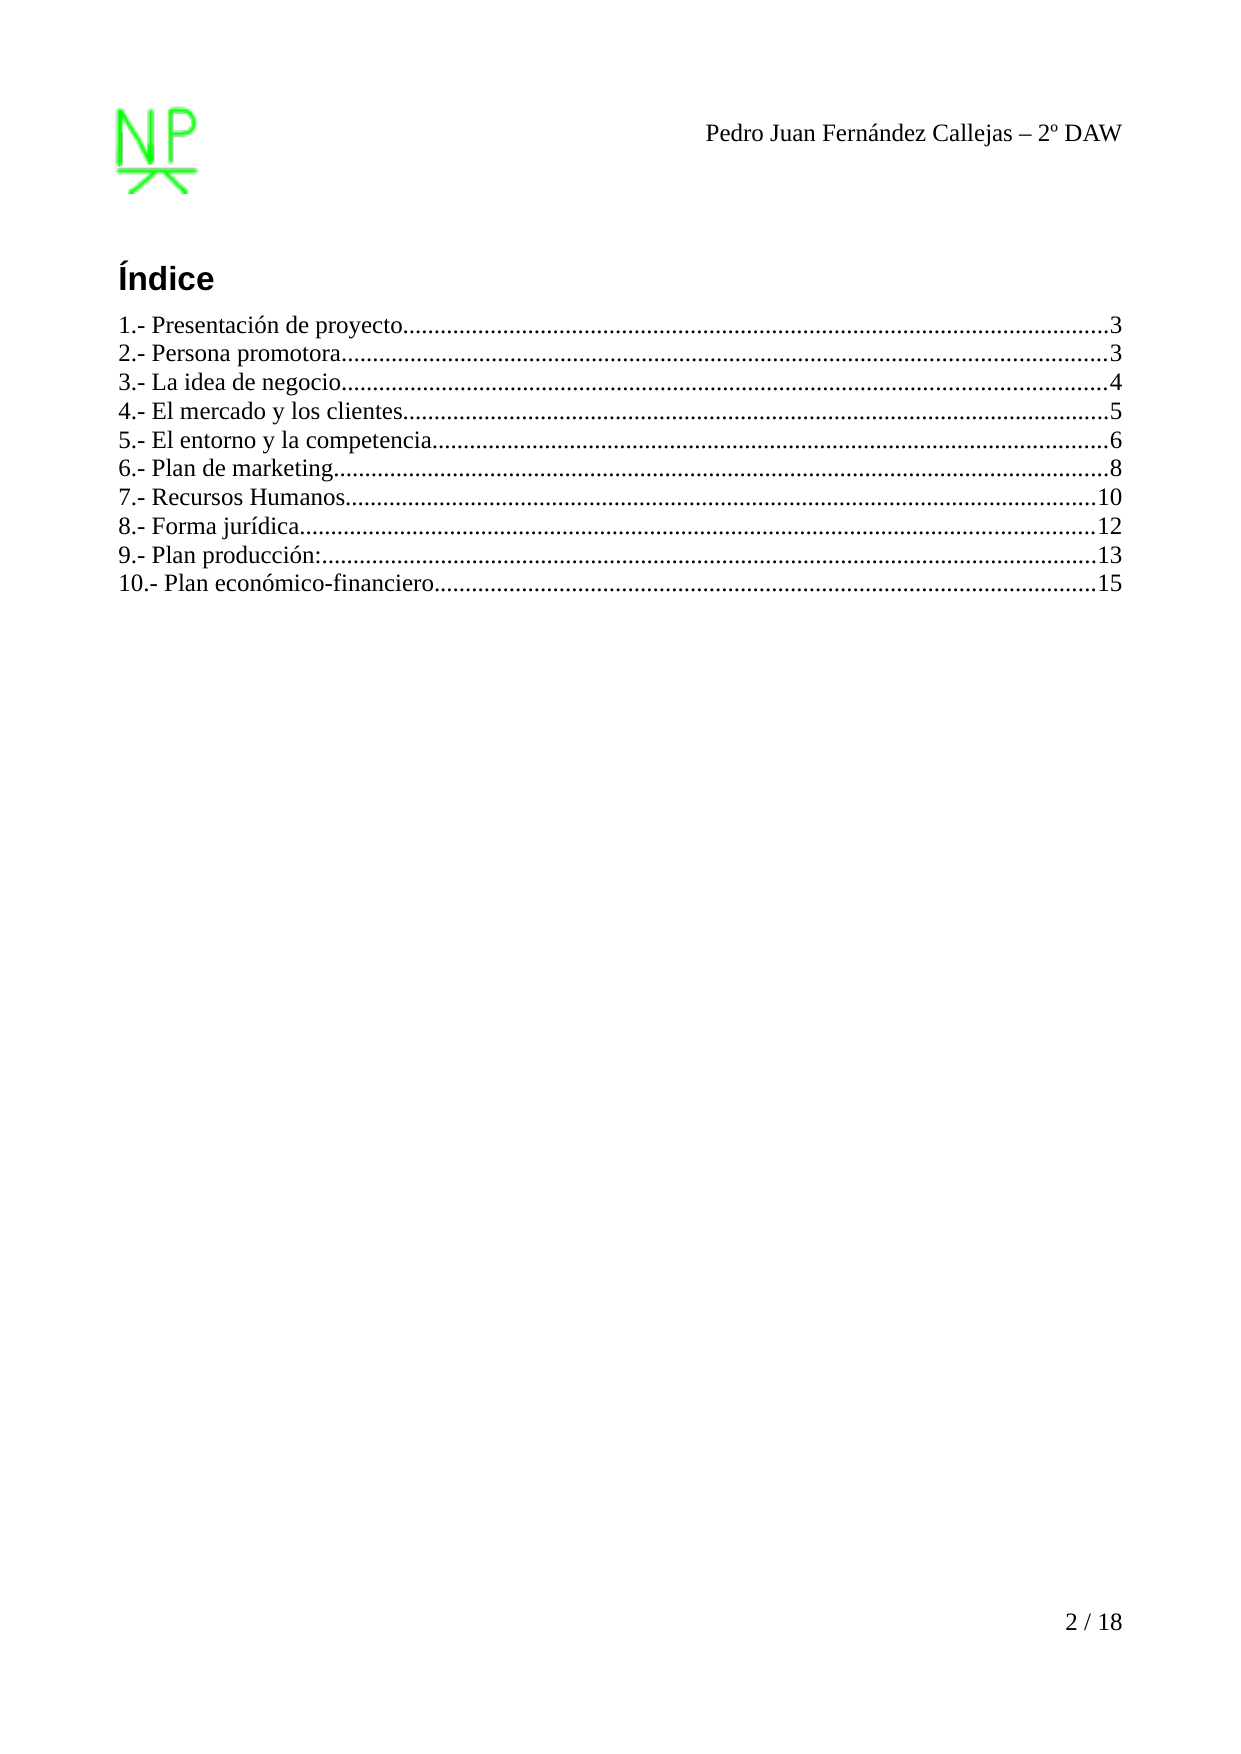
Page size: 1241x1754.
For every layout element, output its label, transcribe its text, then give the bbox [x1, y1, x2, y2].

text 3.- La idea de negocio 4 [118, 367, 1122, 396]
subtitle Índice [118, 259, 1122, 297]
text 2.- Persona promotora 3 [118, 338, 1122, 367]
text 10.- Plan económico-financiero. 15 [118, 568, 1122, 597]
text 7.- Recursos Humanos 10 [118, 482, 1122, 511]
picture [106, 93, 207, 194]
text 5.- El entorno y la competencia 6 [118, 425, 1122, 453]
text 9.- Plan producción: 13 [118, 540, 1122, 568]
text 4.- El mercado y los clientes 5 [118, 396, 1122, 425]
text 8.- Forma jurídica 12 [118, 511, 1122, 540]
text 6.- Plan de marketing 8 [118, 453, 1122, 482]
text 1.- Presentación de proyecto 3 [118, 310, 1122, 338]
